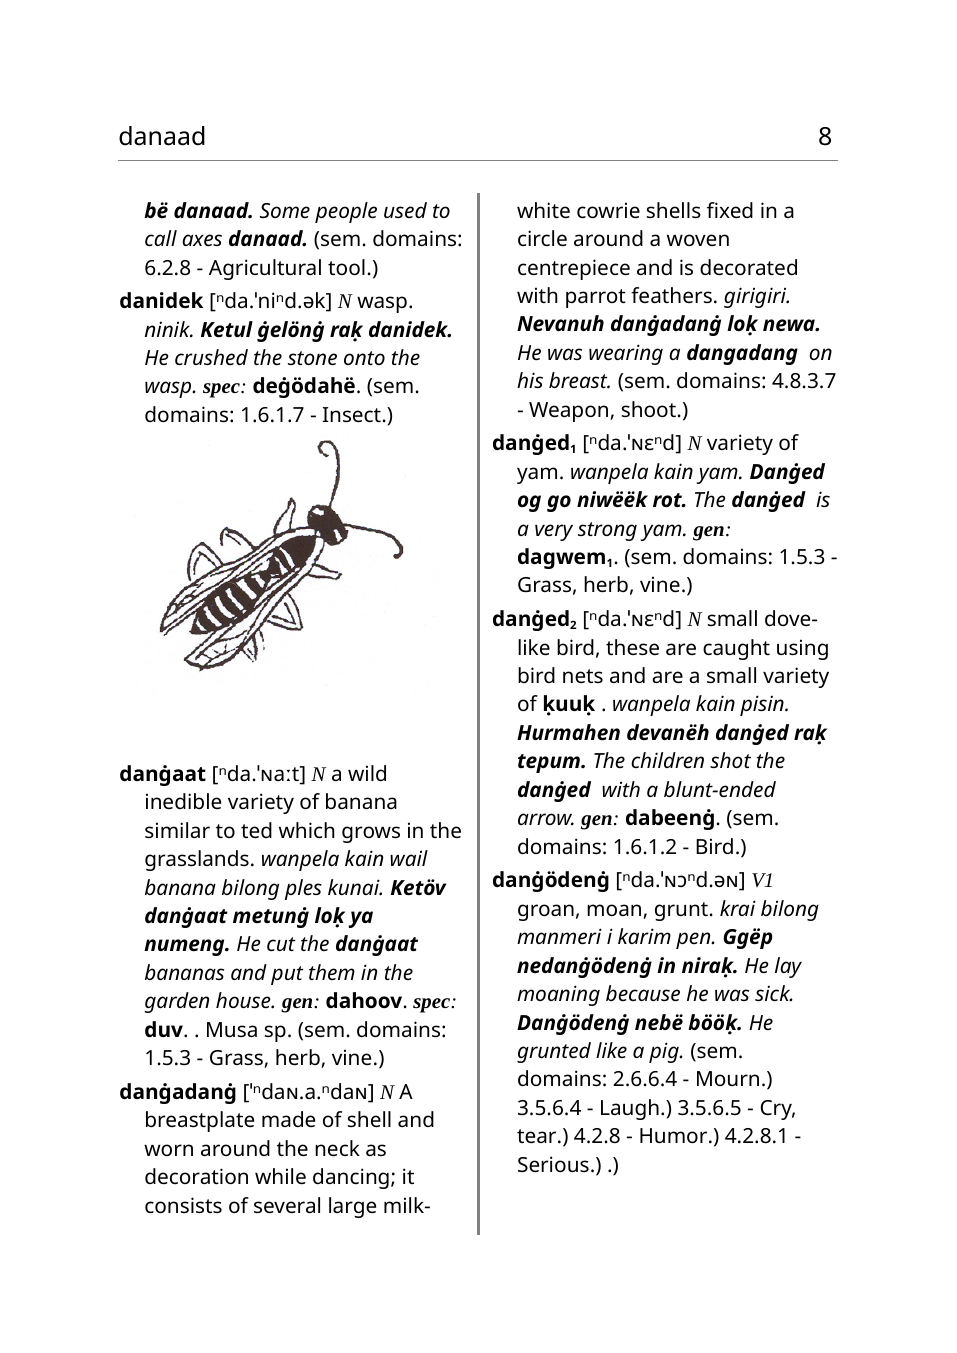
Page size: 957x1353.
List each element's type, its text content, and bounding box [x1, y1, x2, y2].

picture [132, 433, 452, 699]
text danidek [ⁿda.ˈniⁿd.ək] N wasp. ninik. Ketul ġelönġ raḳ danidek. He crushed the stone onto the wasp. spec: deġödahë. (sem. domains: 1.6.1.7 - Insect.) [119, 283, 465, 433]
text danidek [150, 699, 450, 731]
text bë danaad. Some people used to call axes danaad. (sem. domains: 6.2.8 - Agricultural tool.) [119, 194, 465, 283]
text danġadanġ [ˈⁿdaɴ.a.ⁿdaɴ] N A breastplate made of shell and worn around the neck as decoration while dancing; it consists of several large milk- [119, 1074, 465, 1223]
text white cowrie shells fixed in a circle around a woven centrepiece and is decorated with parrot feathers. girigiri. Nevanuh danġadanġ loḳ newa. He was wearing a dangadang on his breast. (sem. domains: 4.8.3.7 - Weapon, shoot.) [492, 194, 837, 425]
text danġed2 [ⁿda.ˈɴɛⁿd] N small dove-like bird, these are caught using bird nets and are a small variety of ḳuuḳ . wanpela kain pisin. Hurmahen devanëh danġed raḳ tepum. The children shot the danġed with a blunt-ended arrow. gen: dabeenġ. (sem. domains: 1.6.1.2 - Bird.) [492, 601, 837, 862]
text danġed1 [ⁿda.ˈɴɛⁿd] N variety of yam. wanpela kain yam. Danġed og go niwëëk rot. The danġed is a very strong yam. gen: dagwem1. (sem. domains: 1.5.3 - Grass, herb, vine.) [492, 425, 837, 601]
text danġaat [ⁿda.ˈɴaːt] N a wild inedible variety of banana similar to ted which grows in the grasslands. wanpela kain wail banana bilong ples kunai. Ketöv danġaat metunġ loḳ ya numeng. He cut the danġaat bananas and put them in the garden house. gen: dahoov. spec: duv. . Musa sp. (sem. domains: 1.5.3 - Grass, herb, vine.) [119, 757, 465, 1074]
text danġödenġ [ⁿda.ˈɴɔⁿd.əɴ] V1 groan, moan, grunt. krai bilong manmeri i karim pen. Ggëp nedanġödenġ in niraḳ. He lay moaning because he was sick. Danġödenġ nebë bööḳ. He grunted like a pig. (sem. domains: 2.6.6.4 - Mourn.) 3.5.6.4 - Laugh.) 3.5.6.5 - Cry, tear.) 4.2.8 - Humor.) 4.2.8.1 - Serious.) .) [492, 862, 837, 1182]
